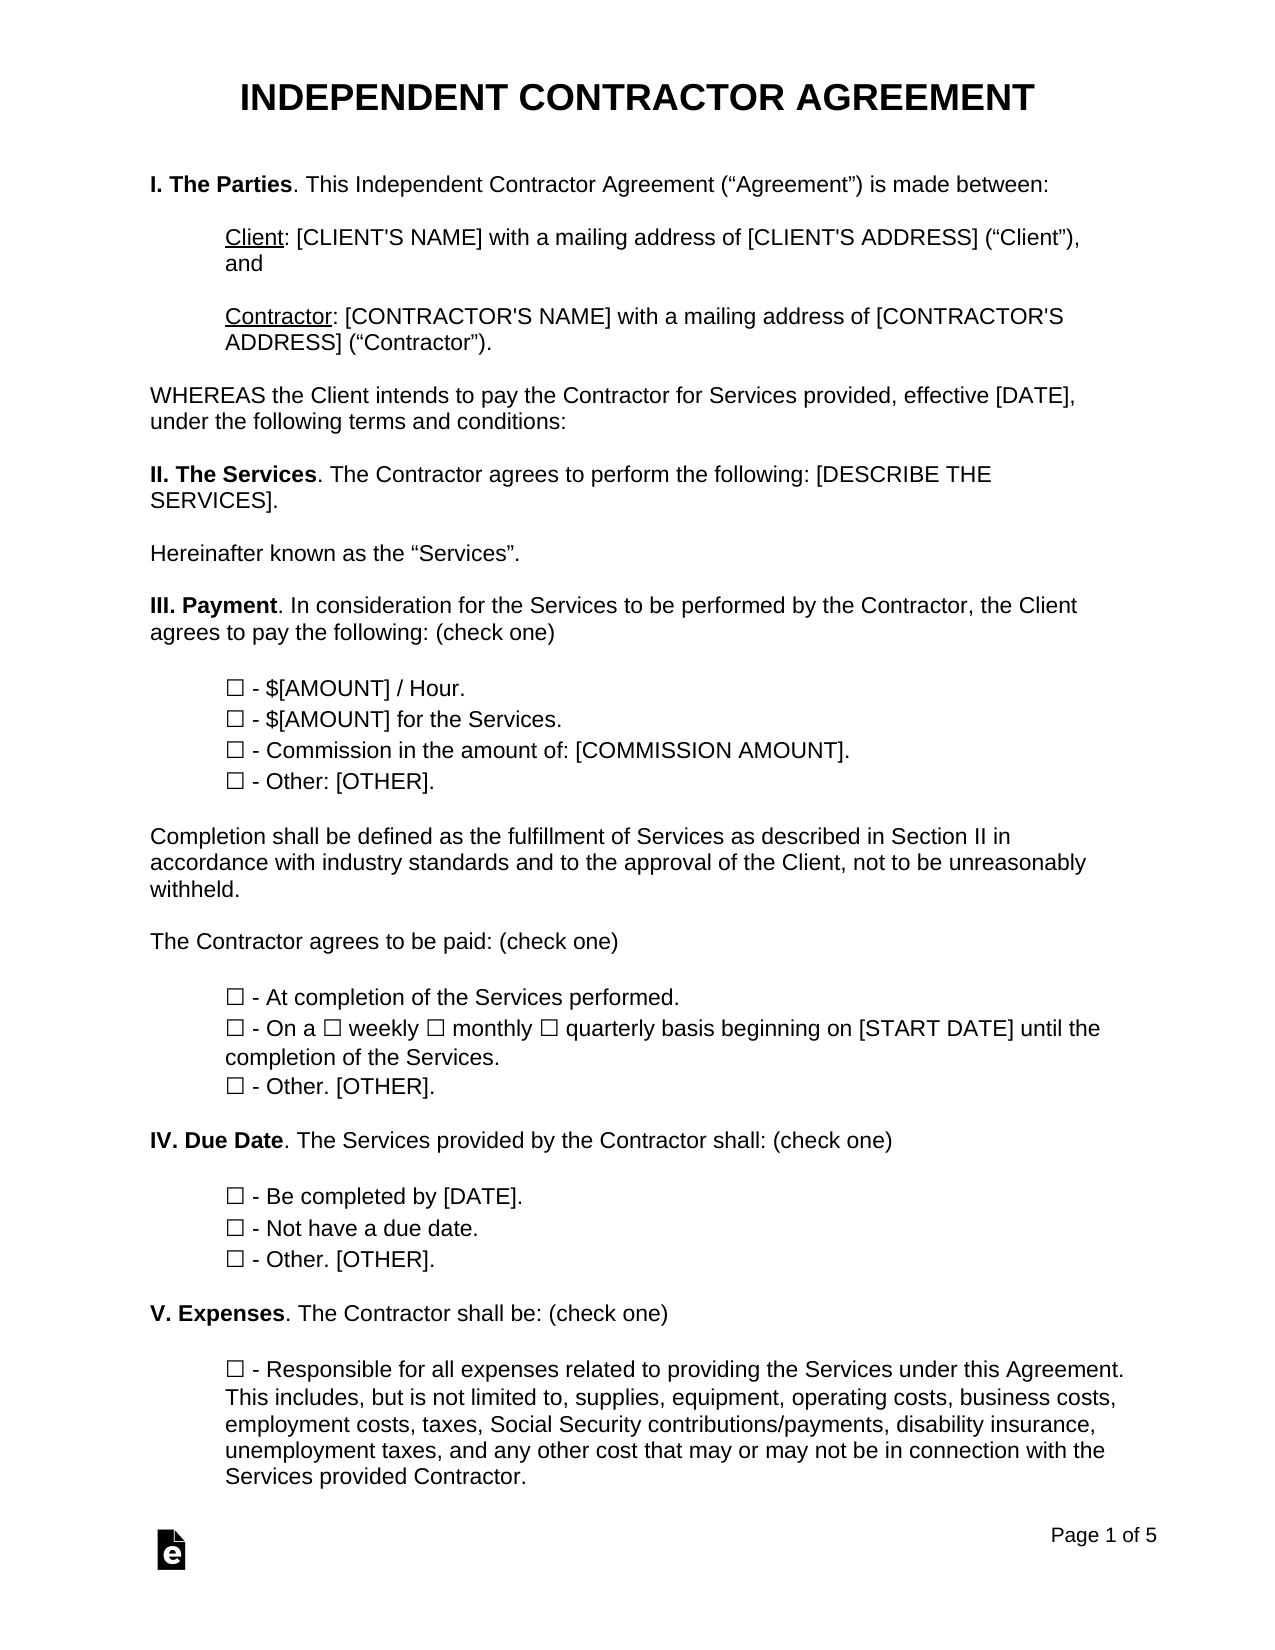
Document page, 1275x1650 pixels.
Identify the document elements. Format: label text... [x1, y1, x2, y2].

text III. Payment. In consideration for the Services to be performed by the Contractor, the Client agrees to pay the following: (check one) [150, 592, 1125, 645]
text ☐ - Other. [OTHER]. [225, 1070, 1125, 1101]
text Hereinafter known as the “Services”. [150, 540, 1125, 566]
text Completion shall be defined as the fulfillment of Services as described in Section II in accordance with industry standards and to the approval of the Client, not to be unreasonably withheld. [150, 823, 1125, 902]
text I. The Parties. This Independent Contractor Agreement (“Agreement”) is made between: [150, 171, 1125, 197]
text ☐ - Be completed by [DATE]. [225, 1180, 1125, 1211]
text ☐ - $[AMOUNT] / Hour. [225, 672, 1125, 703]
text ☐ - Responsible for all expenses related to providing the Services under this Agreement. This includes, but is not limited to, supplies, equipment, operating costs, business costs, employment costs, taxes, Social Security contributions/payments, disability insurance, unemployment taxes, and any other cost that may or may not be in connection with the Services provided Contractor. [225, 1353, 1125, 1490]
text II. The Services. The Contractor agrees to perform the following: [DESCRIBE THE SERVICES]. [150, 461, 1125, 513]
text INDEPENDENT CONTRACTOR AGREEMENT [150, 75, 1125, 118]
text ☐ - $[AMOUNT] for the Services. [225, 703, 1125, 734]
text ☐ - Commission in the amount of: [COMMISSION AMOUNT]. [225, 734, 1125, 765]
text ☐ - Other: [OTHER]. [225, 765, 1125, 797]
text IV. Due Date. The Services provided by the Contractor shall: (check one) [150, 1127, 1125, 1154]
text ☐ - At completion of the Services performed. [225, 981, 1125, 1012]
text The Contractor agrees to be paid: (check one) [150, 928, 1125, 955]
text Client: [CLIENT'S NAME] with a mailing address of [CLIENT'S ADDRESS] (“Client”), and [225, 223, 1125, 276]
text WHEREAS the Client intends to pay the Contractor for Services provided, effective [DATE], under the following terms and conditions: [150, 382, 1125, 434]
text ☐ - On a ☐ weekly ☐ monthly ☐ quarterly basis beginning on [START DATE] until the completion of the Services. [225, 1012, 1125, 1070]
text ☐ - Not have a due date. [225, 1211, 1125, 1243]
text ☐ - Other. [OTHER]. [225, 1243, 1125, 1274]
text Contractor: [CONTRACTOR'S NAME] with a mailing address of [CONTRACTOR'S ADDRESS] (“Contractor”). [225, 303, 1125, 355]
text V. Expenses. The Contractor shall be: (check one) [150, 1300, 1125, 1327]
